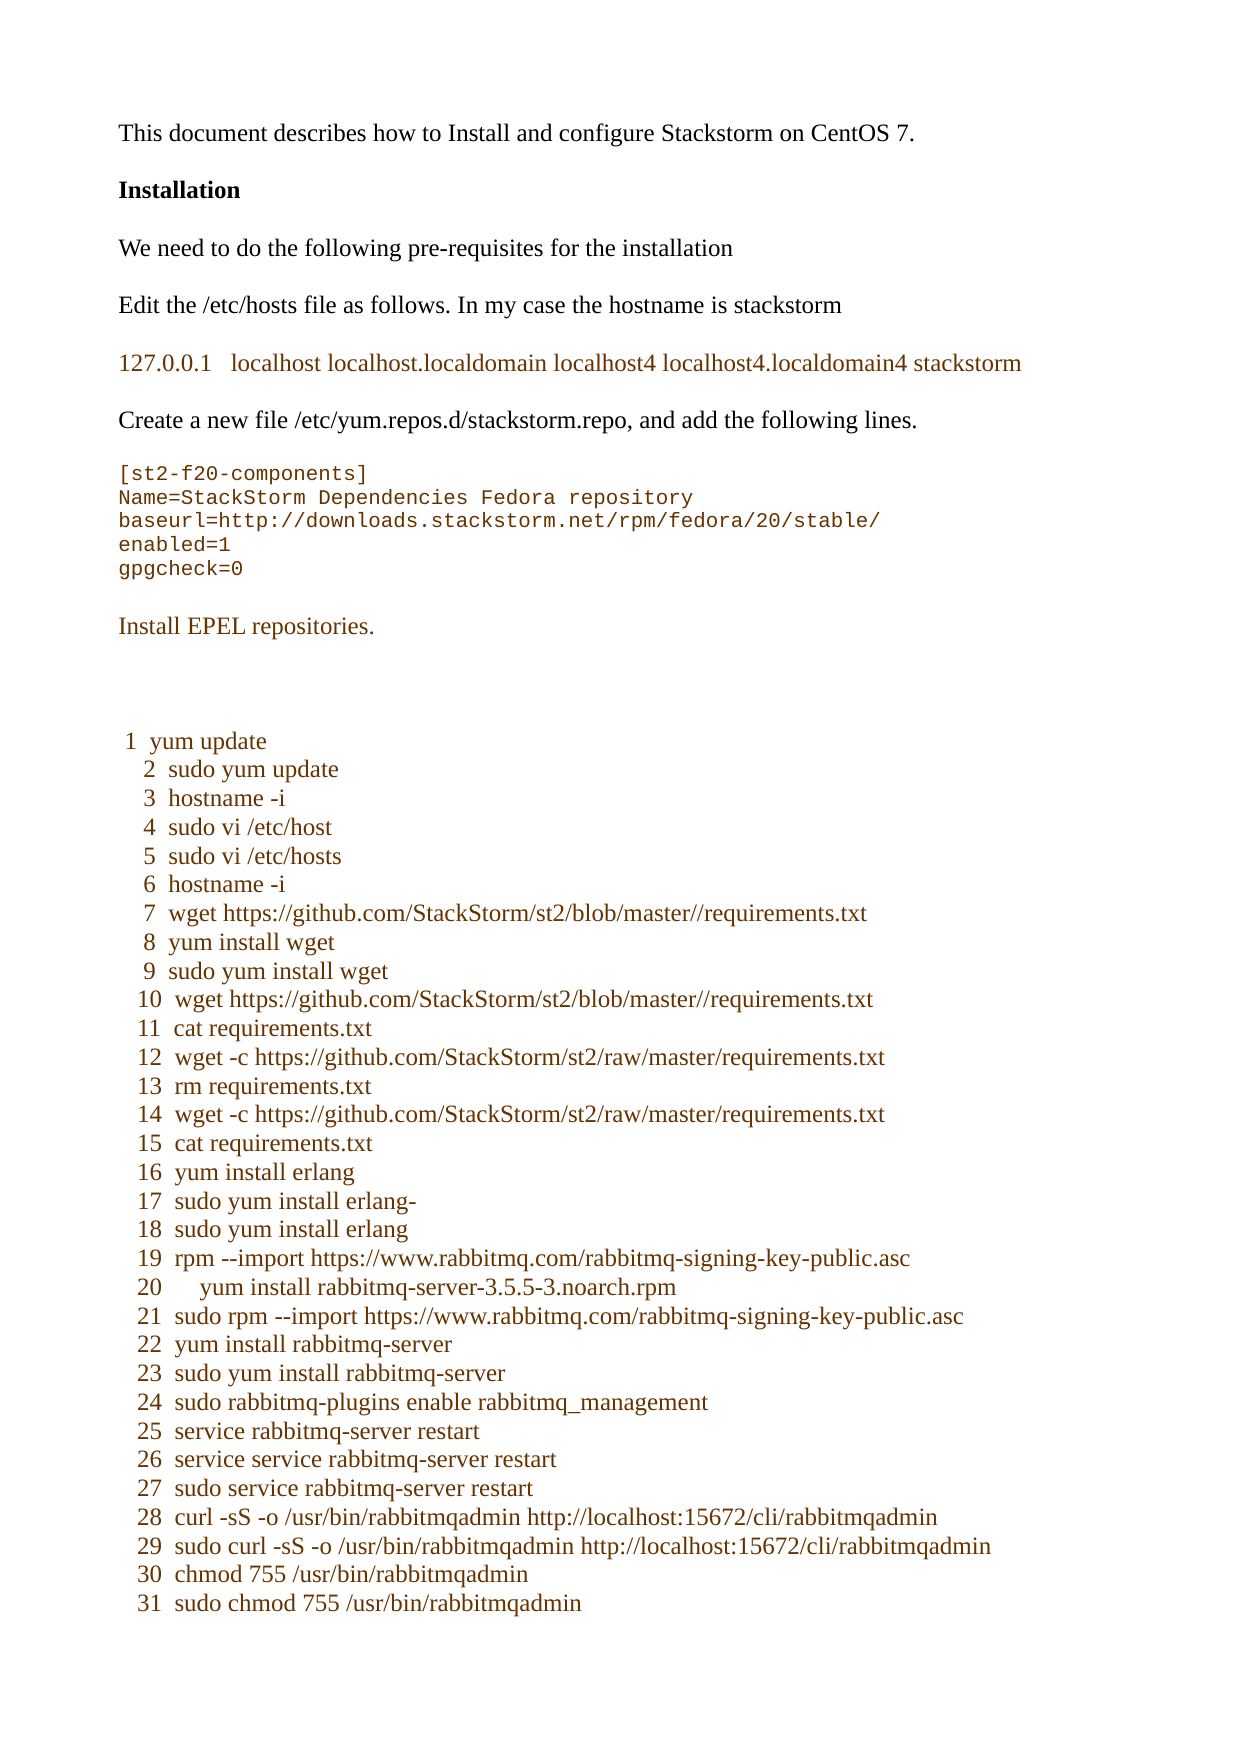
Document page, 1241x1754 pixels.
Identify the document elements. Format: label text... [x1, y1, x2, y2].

text 11 cat requirements.txt [118, 1013, 1122, 1042]
text 3 hostname -i [118, 783, 1122, 812]
text 7 wget https://github.com/StackStorm/st2/blob/master//requirements.txt [118, 898, 1122, 927]
text Install EPEL repositories. [118, 611, 1122, 639]
text 10 wget https://github.com/StackStorm/st2/blob/master//requirements.txt [118, 984, 1122, 1013]
text 16 yum install erlang [118, 1157, 1122, 1186]
text Edit the /etc/hosts file as follows. In my case the hostname is stackstorm [118, 291, 1122, 319]
text 24 sudo rabbitmq-plugins enable rabbitmq_management [118, 1387, 1122, 1416]
text 27 sudo service rabbitmq-server restart [118, 1473, 1122, 1502]
text This document describes how to Install and configure Stackstorm on CentOS 7. [118, 118, 1122, 147]
text 31 sudo chmod 755 /usr/bin/rabbitmqadmin [118, 1588, 1122, 1617]
text 9 sudo yum install wget [118, 956, 1122, 984]
text 28 curl -sS -o /usr/bin/rabbitmqadmin http://localhost:15672/cli/rabbitmqadmin [118, 1502, 1122, 1531]
text 21 sudo rpm --import https://www.rabbitmq.com/rabbitmq-signing-key-public.asc [118, 1301, 1122, 1329]
text 4 sudo vi /etc/host [118, 812, 1122, 841]
text 13 rm requirements.txt [118, 1071, 1122, 1099]
text 20 yum install rabbitmq-server-3.5.5-3.noarch.rpm [118, 1272, 1122, 1301]
text enabled=1 [118, 534, 1122, 558]
text gpgcheck=0 [118, 558, 1122, 581]
text 22 yum install rabbitmq-server [118, 1329, 1122, 1358]
text 14 wget -c https://github.com/StackStorm/st2/raw/master/requirements.txt [118, 1099, 1122, 1128]
text 127.0.0.1 localhost localhost.localdomain localhost4 localhost4.localdomain4 stackstorm [118, 348, 1122, 377]
text 1 yum update [118, 726, 1122, 754]
text 25 service rabbitmq-server restart [118, 1416, 1122, 1444]
text [st2-f20-components] [118, 463, 1122, 487]
text Create a new file /etc/yum.repos.d/stackstorm.repo, and add the following lines. [118, 406, 1122, 434]
text 8 yum install wget [118, 927, 1122, 956]
text 18 sudo yum install erlang [118, 1214, 1122, 1243]
text 17 sudo yum install erlang- [118, 1186, 1122, 1214]
text Installation [118, 176, 1122, 204]
text 6 hostname -i [118, 869, 1122, 898]
text 12 wget -c https://github.com/StackStorm/st2/raw/master/requirements.txt [118, 1042, 1122, 1071]
text 26 service service rabbitmq-server restart [118, 1444, 1122, 1473]
text 19 rpm --import https://www.rabbitmq.com/rabbitmq-signing-key-public.asc [118, 1243, 1122, 1272]
text 5 sudo vi /etc/hosts [118, 841, 1122, 869]
text 2 sudo yum update [118, 754, 1122, 783]
text 29 sudo curl -sS -o /usr/bin/rabbitmqadmin http://localhost:15672/cli/rabbitmqadmin [118, 1531, 1122, 1559]
text baseurl=http://downloads.stackstorm.net/rpm/fedora/20/stable/ [118, 510, 1122, 534]
text We need to do the following pre-requisites for the installation [118, 233, 1122, 262]
text Name=StackStorm Dependencies Fedora repository [118, 487, 1122, 510]
text 23 sudo yum install rabbitmq-server [118, 1358, 1122, 1387]
text 15 cat requirements.txt [118, 1128, 1122, 1157]
text 30 chmod 755 /usr/bin/rabbitmqadmin [118, 1559, 1122, 1588]
